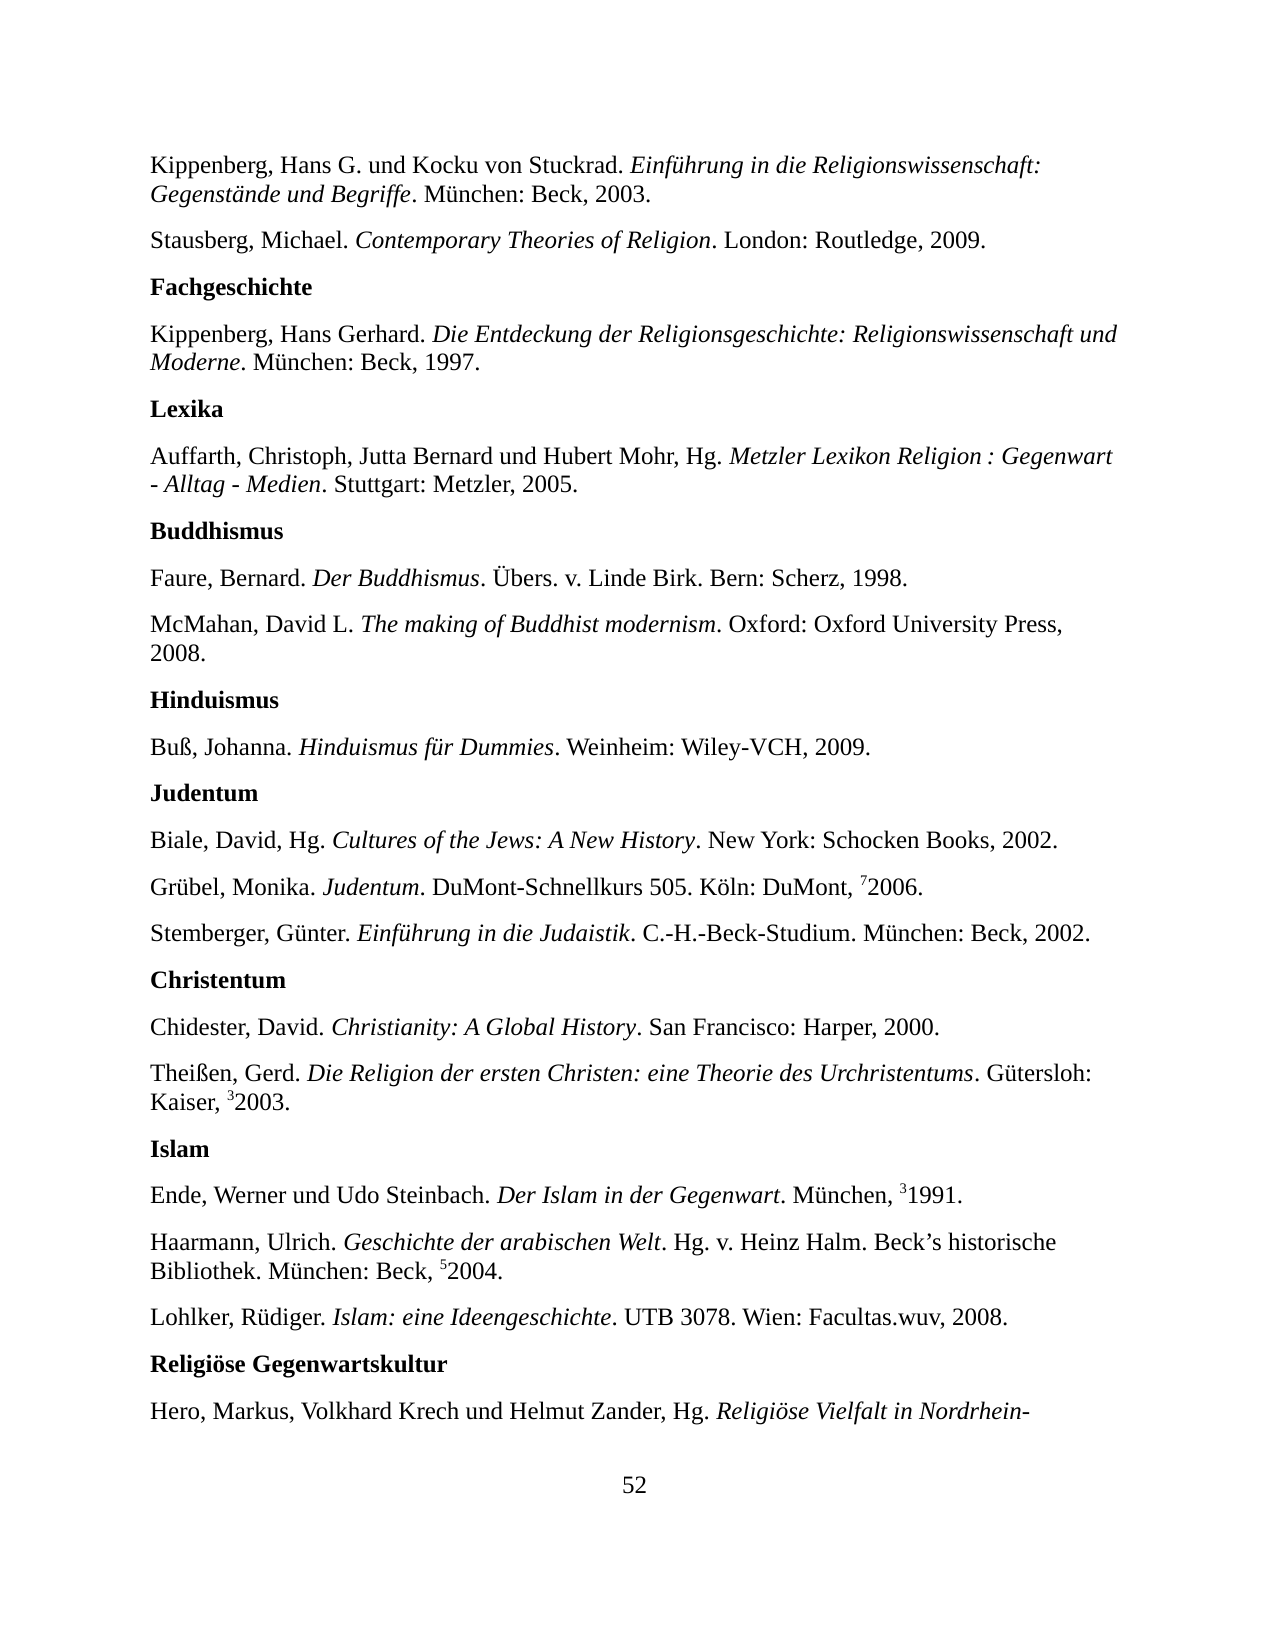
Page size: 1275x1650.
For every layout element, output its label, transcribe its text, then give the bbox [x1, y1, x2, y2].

text Stausberg, Michael. Contemporary Theories of Religion. London: Routledge, 2009. [150, 225, 1125, 254]
text Auffarth, Christoph, Jutta Bernard und Hubert Mohr, Hg. Metzler Lexikon Religion : Gegenwart - Alltag - Medien. Stuttgart: Metzler, 2005. [150, 441, 1125, 498]
text Hinduismus [150, 685, 1125, 714]
text Kippenberg, Hans Gerhard. Die Entdeckung der Religionsgeschichte: Religionswissenschaft und Moderne. München: Beck, 1997. [150, 319, 1125, 376]
text Grübel, Monika. Judentum. DuMont-Schnellkurs 505. Köln: DuMont, 72006. [150, 872, 1125, 900]
text McMahan, David L. The making of Buddhist modernism. Oxford: Oxford University Press, 2008. [150, 609, 1125, 667]
text Biale, David, Hg. Cultures of the Jews: A New History. New York: Schocken Books, 2002. [150, 825, 1125, 854]
text Faure, Bernard. Der Buddhismus. Übers. v. Linde Birk. Bern: Scherz, 1998. [150, 563, 1125, 592]
text Christentum [150, 965, 1125, 994]
text Religiöse Gegenwartskultur [150, 1349, 1125, 1378]
text Buddhismus [150, 516, 1125, 545]
text Lohlker, Rüdiger. Islam: eine Ideengeschichte. UTB 3078. Wien: Facultas.wuv, 2008. [150, 1302, 1125, 1331]
text Ende, Werner und Udo Steinbach. Der Islam in der Gegenwart. München, 31991. [150, 1180, 1125, 1209]
text Kippenberg, Hans G. und Kocku von Stuckrad. Einführung in die Religionswissenschaft: Gegenstände und Begriffe. München: Beck, 2003. [150, 150, 1125, 207]
text Judentum [150, 778, 1125, 807]
text Stemberger, Günter. Einführung in die Judaistik. C.-H.-Beck-Studium. München: Beck, 2002. [150, 918, 1125, 947]
text Fachgeschichte [150, 272, 1125, 301]
text Theißen, Gerd. Die Religion der ersten Christen: eine Theorie des Urchristentums. Gütersloh: Kaiser, 32003. [150, 1058, 1125, 1116]
text Chidester, David. Christianity: A Global History. San Francisco: Harper, 2000. [150, 1012, 1125, 1040]
text Hero, Markus, Volkhard Krech und Helmut Zander, Hg. Religiöse Vielfalt in Nordrhein- [150, 1396, 1125, 1424]
text Islam [150, 1134, 1125, 1162]
text Lexika [150, 394, 1125, 423]
text Haarmann, Ulrich. Geschichte der arabischen Welt. Hg. v. Heinz Halm. Beck’s historische Bibliothek. München: Beck, 52004. [150, 1227, 1125, 1284]
text Buß, Johanna. Hinduismus für Dummies. Weinheim: Wiley-VCH, 2009. [150, 732, 1125, 760]
